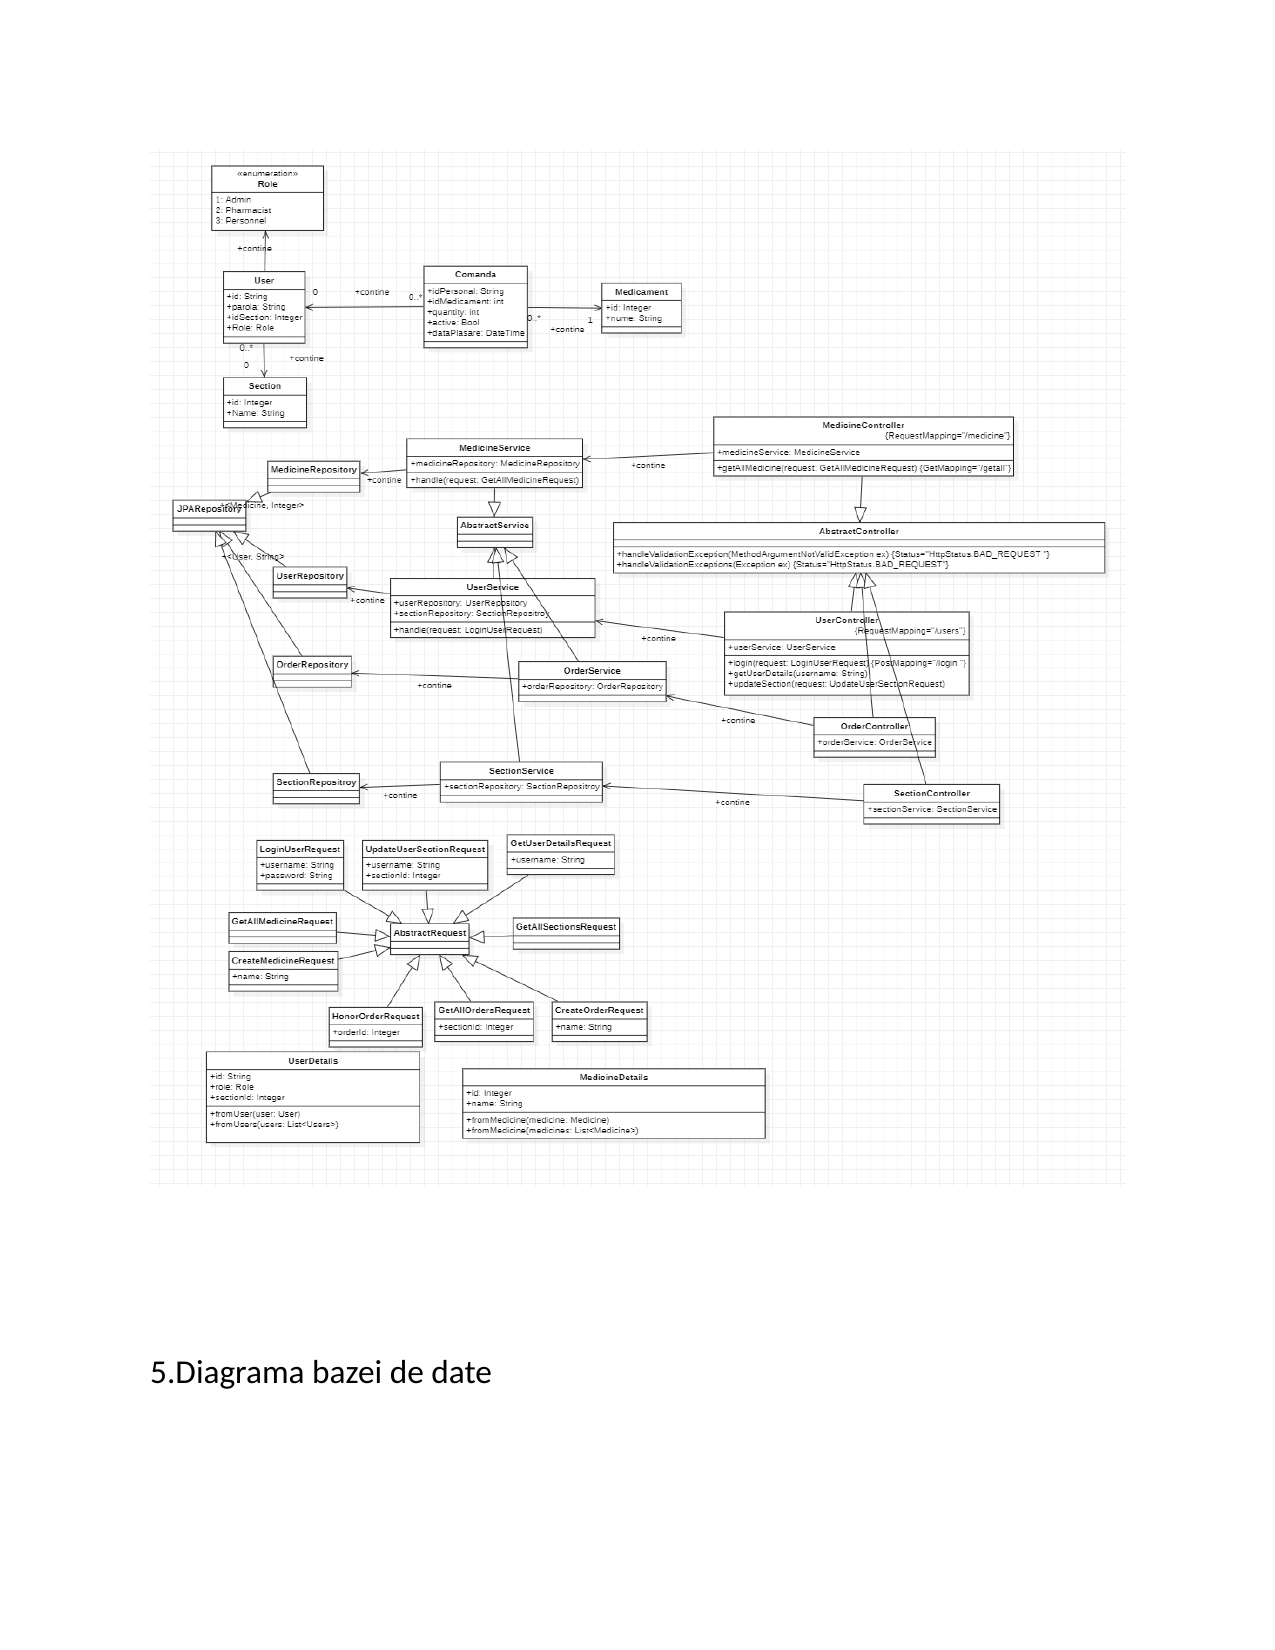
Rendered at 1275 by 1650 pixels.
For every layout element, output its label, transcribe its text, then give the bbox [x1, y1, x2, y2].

text 5.Diagrama bazei de date [150, 1352, 1125, 1392]
